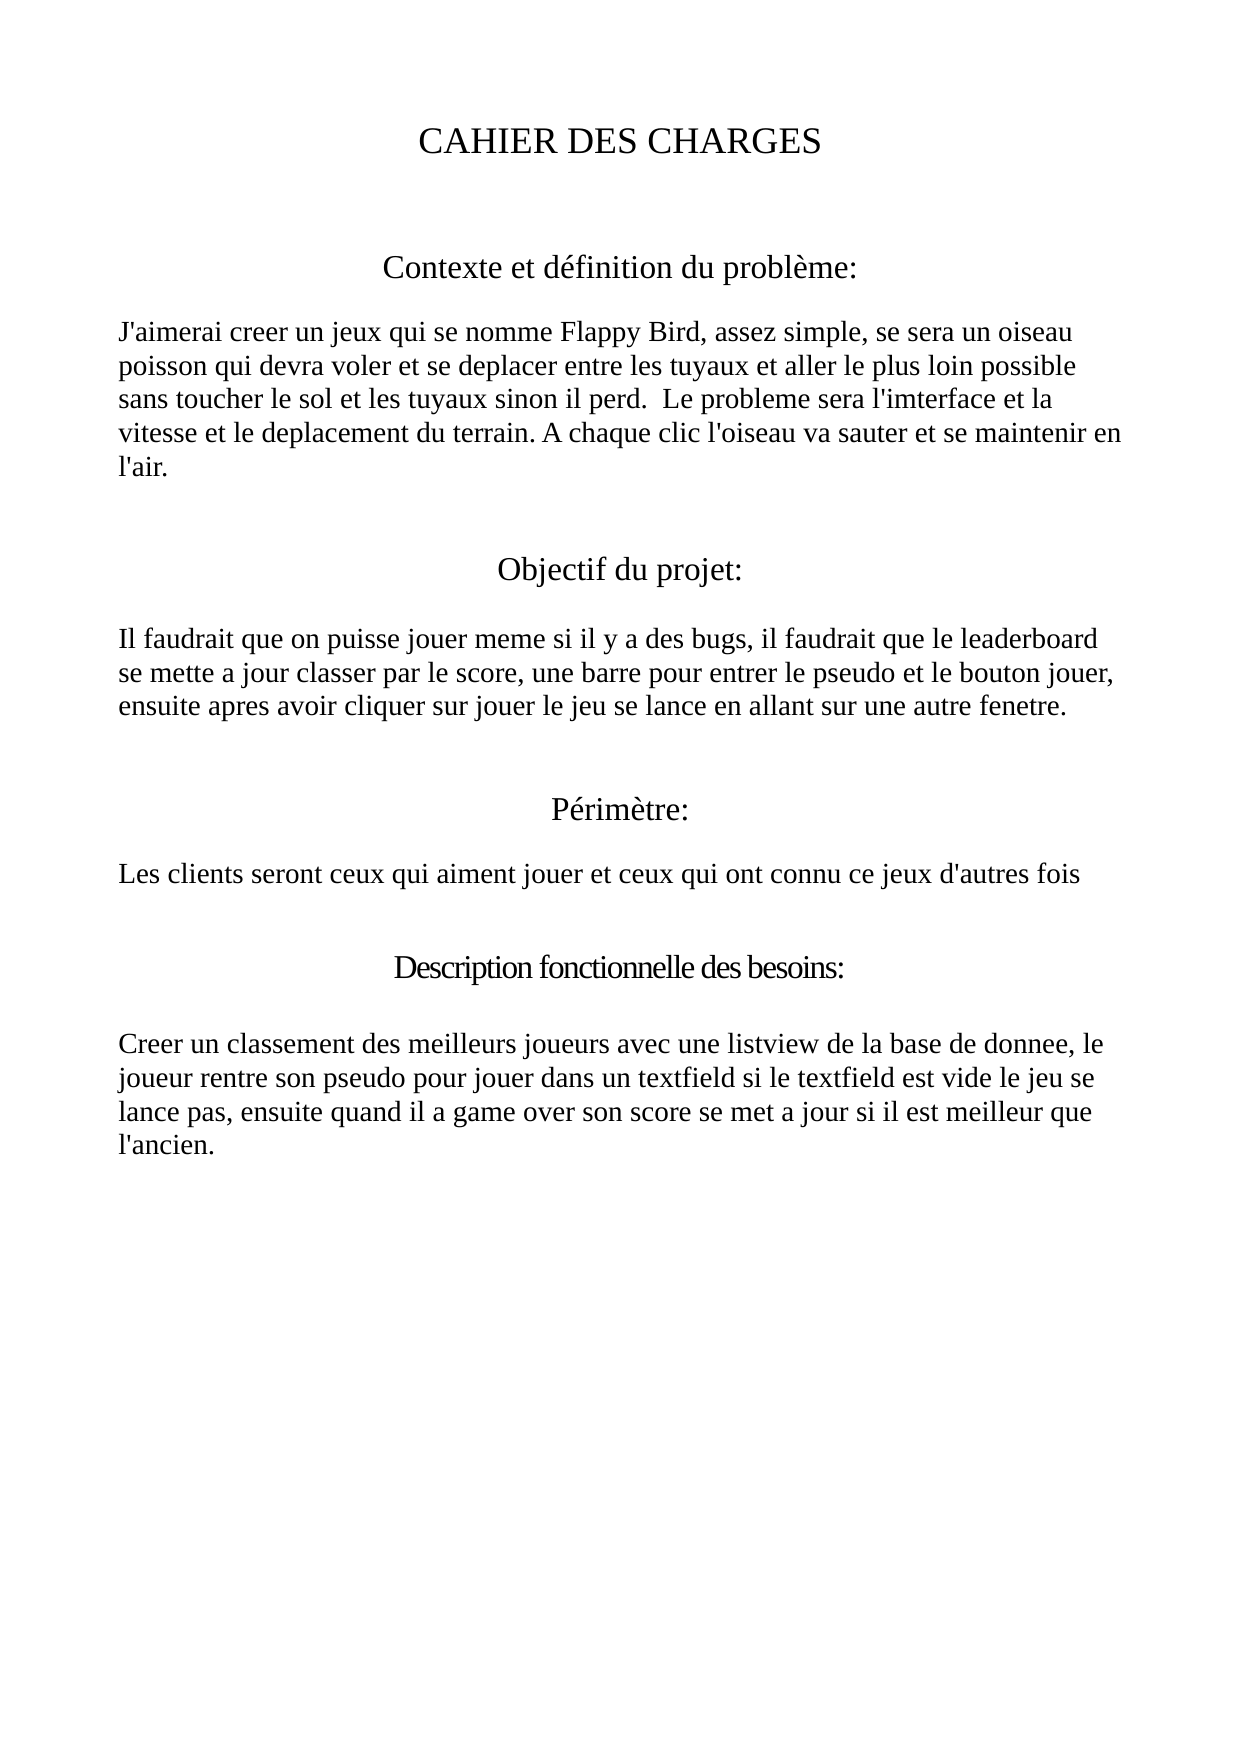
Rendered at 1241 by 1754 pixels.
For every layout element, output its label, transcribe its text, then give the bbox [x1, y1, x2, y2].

text Creer un classement des meilleurs joueurs avec une listview de la base de donnee, le joueur rentre son pseudo pour jouer dans un textfield si le textfield est vide le jeu se lance pas, ensuite quand il a game over son score se met a jour si il est meilleur que l'ancien. [118, 1027, 1122, 1161]
text Objectif du projet: [118, 549, 1122, 588]
text CAHIER DES CHARGES [118, 118, 1122, 161]
text Il faudrait que on puisse jouer meme si il y a des bugs, il faudrait que le leaderboard se mette a jour classer par le score, une barre pour entrer le pseudo et le bouton jouer, ensuite apres avoir cliquer sur jouer le jeu se lance en allant sur une autre fenetre. [118, 621, 1122, 722]
text J'aimerai creer un jeux qui se nomme Flappy Bird, assez simple, se sera un oiseau poisson qui devra voler et se deplacer entre les tuyaux et aller le plus loin possible sans toucher le sol et les tuyaux sinon il perd. Le probleme sera l'imterface et la vitesse et le deplacement du terrain. A chaque clic l'oiseau va sauter et se maintenir en l'air. [118, 314, 1122, 482]
text Les clients seront ceux qui aiment jouer et ceux qui ont connu ce jeux d'autres fois [118, 856, 1122, 889]
text Contexte et définition du problème: [118, 247, 1122, 286]
text Description fonctionnelle des besoins: [118, 918, 1122, 985]
text Périmètre: [118, 789, 1122, 827]
